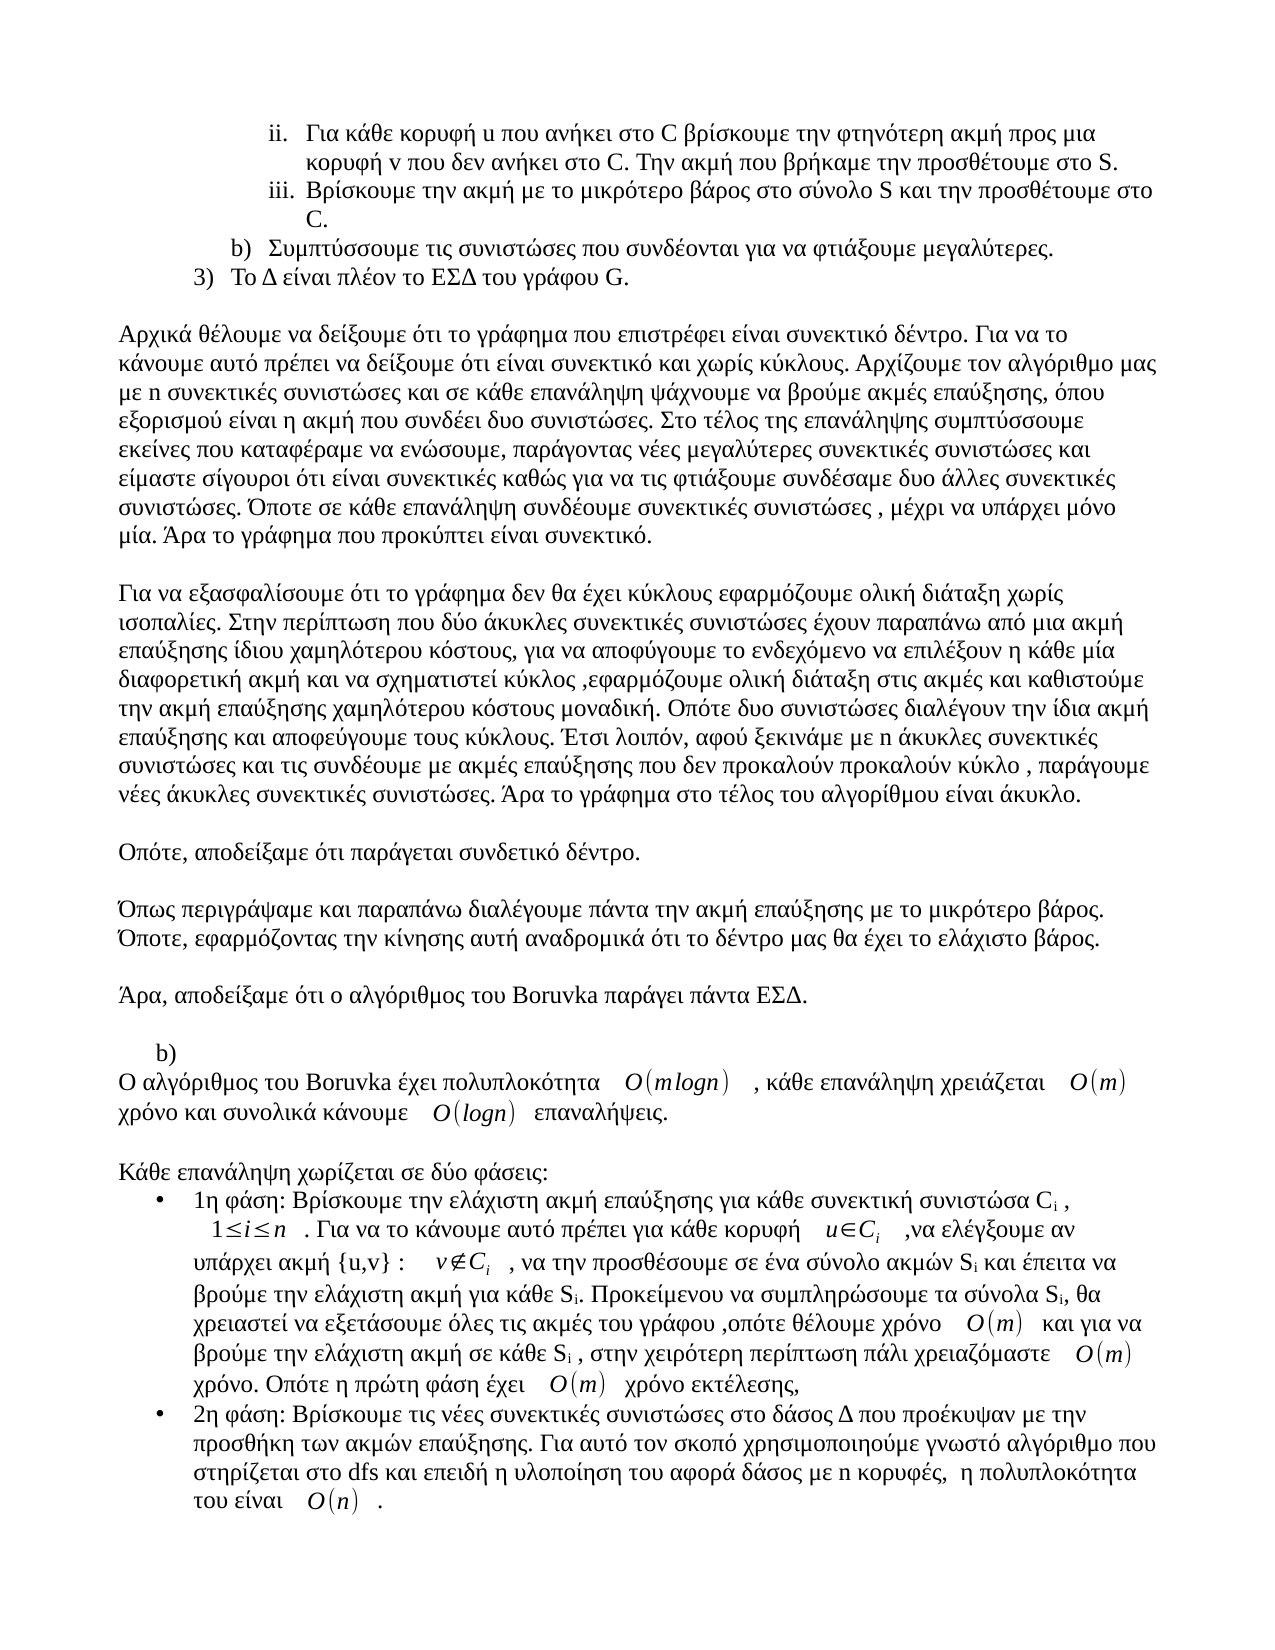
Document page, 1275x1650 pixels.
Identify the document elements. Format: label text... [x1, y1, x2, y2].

text Οπότε, αποδείξαμε ότι παράγεται συνδετικό δέντρο. [118, 837, 1157, 866]
list 2η φάση: Βρίσκουμε τις νέες συνεκτικές συνιστώσες στο δάσος Δ που προέκυψαν με την προσθήκη των ακμών επαύξησης. Για αυτό τον σκοπό χρησιμοποιηούμε γνωστό αλγόριθμο που στηρίζεται στο dfs και επειδή η υλοποίηση του αφορά δάσος με n κορυφές, η πολυπλοκότητα του είναι . [156, 1399, 1157, 1516]
list Συμπτύσσουμε τις συνιστώσες που συνδέονται για να φτιάξουμε μεγαλύτερες. [231, 233, 1157, 262]
list Το Δ είναι πλέον το ΕΣΔ του γράφου G. [193, 262, 1157, 291]
text Κάθε επανάληψη χωρίζεται σε δύο φάσεις: [118, 1157, 1157, 1185]
text Για να εξασφαλίσουμε ότι το γράφημα δεν θα έχει κύκλους εφαρμόζουμε ολική διάταξη χωρίς ισοπαλίες. Στην περίπτωση που δύο άκυκλες συνεκτικές συνιστώσες έχουν παραπάνω από μια ακμή επαύξησης ίδιου χαμηλότερου κόστους, για να αποφύγουμε το ενδεχόμενο να επιλέξουν η κάθε μία διαφορετική ακμή και να σχηματιστεί κύκλος ,εφαρμόζουμε ολική διάταξη στις ακμές και καθιστούμε την ακμή επαύξησης χαμηλότερου κόστους μοναδική. Οπότε δυο συνιστώσες διαλέγουν την ίδια ακμή επαύξησης και αποφεύγουμε τους κύκλους. Έτσι λοιπόν, αφού ξεκινάμε με n άκυκλες συνεκτικές συνιστώσες και τις συνδέουμε με ακμές επαύξησης που δεν προκαλούν προκαλούν κύκλο , παράγουμε νέες άκυκλες συνεκτικές συνιστώσες. Άρα το γράφημα στο τέλος του αλγορίθμου είναι άκυκλο. [118, 578, 1157, 808]
text Όπως περιγράψαμε και παραπάνω διαλέγουμε πάντα την ακμή επαύξησης με το μικρότερο βάρος. Όποτε, εφαρμόζοντας την κίνησης αυτή αναδρομικά ότι το δέντρο μας θα έχει το ελάχιστο βάρος. [118, 894, 1157, 952]
list Βρίσκουμε την ακμή με το μικρότερο βάρος στο σύνολο S και την προσθέτουμε στο C. [268, 176, 1157, 233]
list Για κάθε κορυφή u που ανήκει στο C βρίσκουμε την φτηνότερη ακμή προς μια κορυφή v που δεν ανήκει στο C. Την ακμή που βρήκαμε την προσθέτουμε στο S. [268, 118, 1157, 176]
text Ο αλγόριθμος του Boruvka έχει πολυπλοκότητα , κάθε επανάληψη χρειάζεται χρόνο και συνολικά κάνουμε επαναλήψεις. [118, 1067, 1157, 1128]
text Αρχικά θέλουμε να δείξουμε ότι το γράφημα που επιστρέφει είναι συνεκτικό δέντρο. Για να το κάνουμε αυτό πρέπει να δείξουμε ότι είναι συνεκτικό και χωρίς κύκλους. Αρχίζουμε τον αλγόριθμο μας με n συνεκτικές συνιστώσες και σε κάθε επανάληψη ψάχνουμε να βρούμε ακμές επαύξησης, όπου εξορισμού είναι η ακμή που συνδέει δυο συνιστώσες. Στο τέλος της επανάληψης συμπτύσσουμε εκείνες που καταφέραμε να ενώσουμε, παράγοντας νέες μεγαλύτερες συνεκτικές συνιστώσες και είμαστε σίγουροι ότι είναι συνεκτικές καθώς για να τις φτιάξουμε συνδέσαμε δυο άλλες συνεκτικές συνιστώσες. Όποτε σε κάθε επανάληψη συνδέουμε συνεκτικές συνιστώσες , μέχρι να υπάρχει μόνο μία. Άρα το γράφημα που προκύπτει είναι συνεκτικό. [118, 319, 1157, 549]
list 1η φάση: Βρίσκουμε την ελάχιστη ακμή επαύξησης για κάθε συνεκτική συνιστώσα Ci ,. Για να το κάνουμε αυτό πρέπει για κάθε κορυφή ,να ελέγξουμε αν υπάρχει ακμή {u,v} : , να την προσθέσουμε σε ένα σύνολο ακμών Si και έπειτα να βρούμε την ελάχιστη ακμή για κάθε Si. Προκείμενου να συμπληρώσουμε τα σύνολα Si, θα χρειαστεί να εξετάσουμε όλες τις ακμές του γράφου ,οπότε θέλουμε χρόνο και για να βρούμε την ελάχιστη ακμή σε κάθε Si , στην χειρότερη περίπτωση πάλι χρειαζόμαστε χρόνο. Οπότε η πρώτη φάση έχει χρόνο εκτέλεσης, [156, 1185, 1157, 1399]
text Άρα, αποδείξαμε ότι ο αλγόριθμος του Boruvka παράγει πάντα ΕΣΔ. [118, 981, 1157, 1009]
